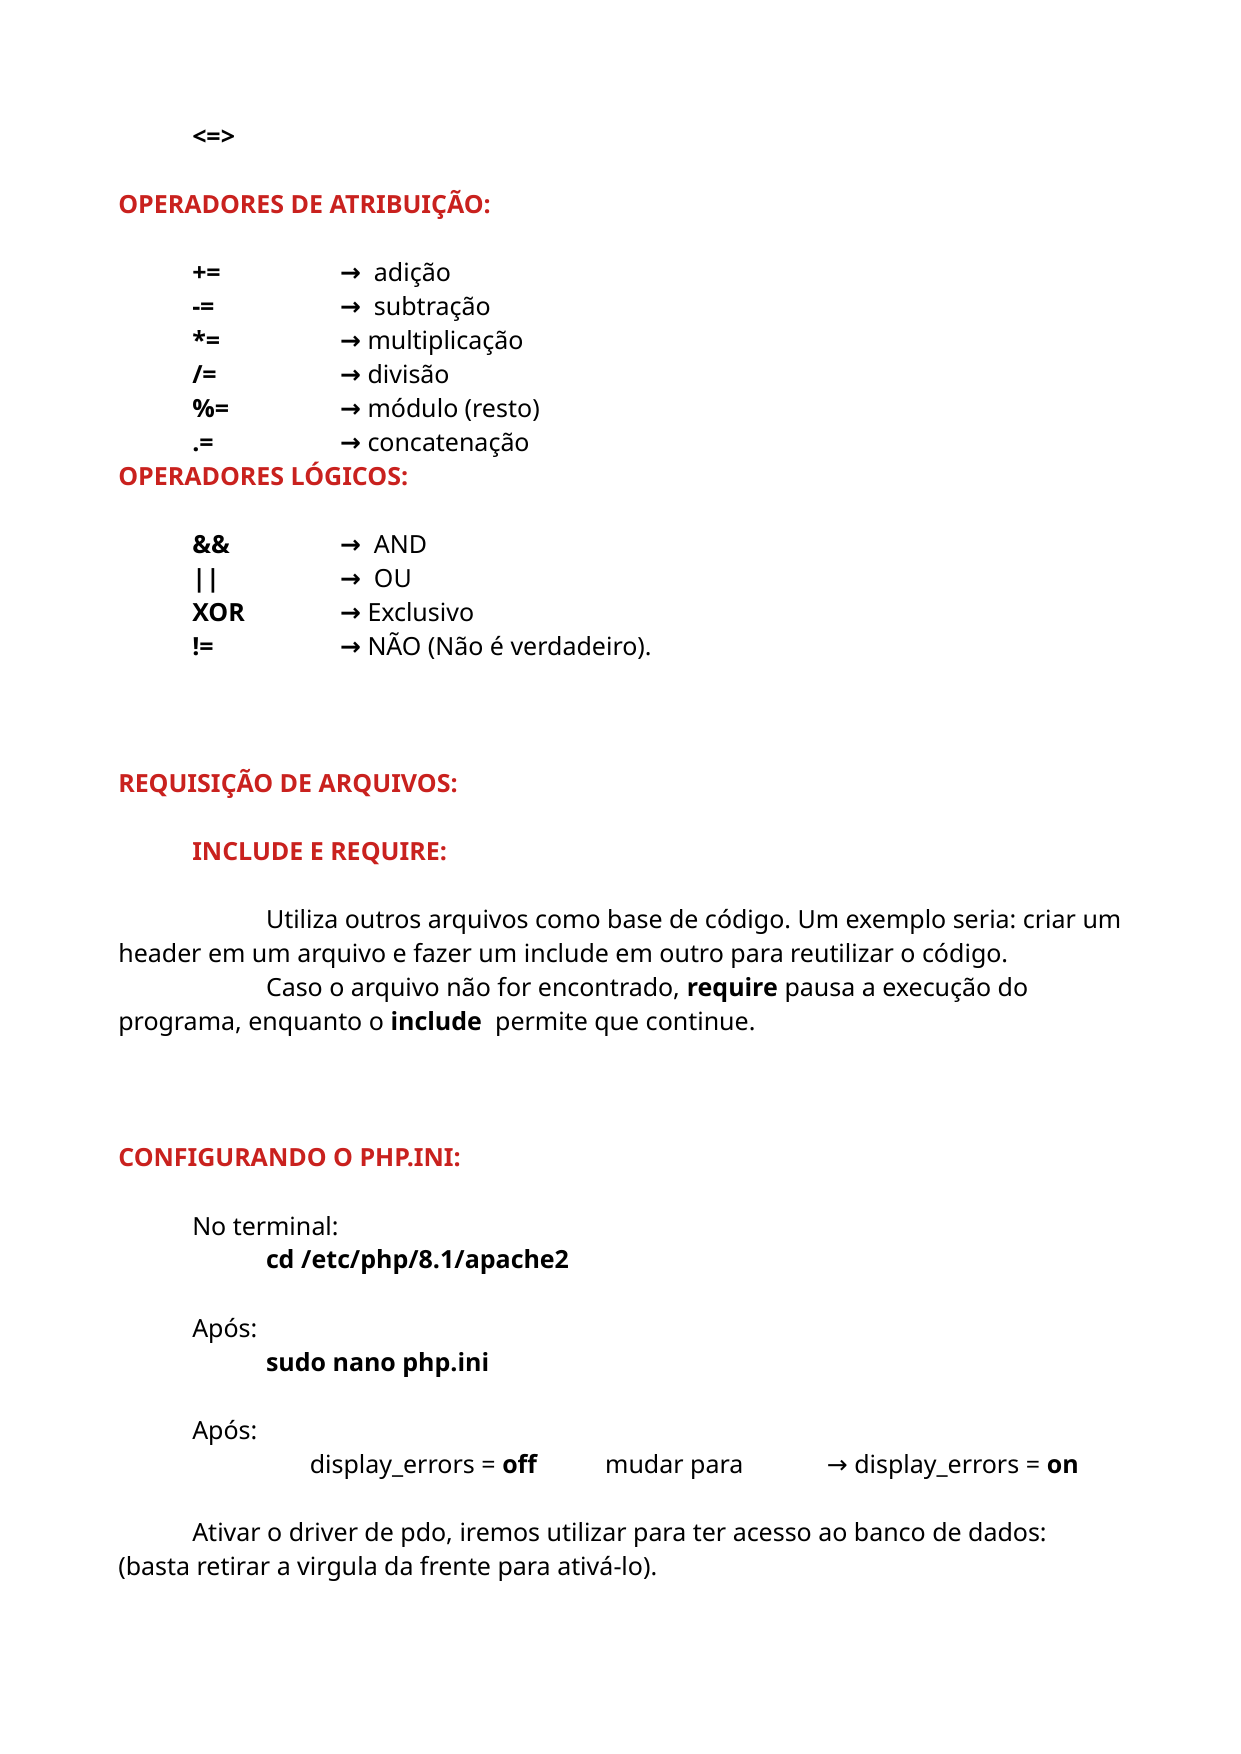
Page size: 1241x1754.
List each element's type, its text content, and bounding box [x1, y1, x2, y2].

text No terminal: [118, 1208, 1122, 1242]
text -= → subtração [118, 288, 1122, 322]
text Utiliza outros arquivos como base de código. Um exemplo seria: criar um header em um arquivo e fazer um include em outro para reutilizar o código. [118, 902, 1122, 970]
text INCLUDE E REQUIRE: [118, 833, 1122, 867]
text || → OU [118, 561, 1122, 595]
text Ativar o driver de pdo, iremos utilizar para ter acesso ao banco de dados: (basta retirar a virgula da frente para ativá-lo). [118, 1515, 1122, 1583]
text %= → módulo (resto) [118, 391, 1122, 425]
text Após: [118, 1310, 1122, 1344]
text && → AND [118, 527, 1122, 561]
text != → NÃO (Não é verdadeiro). [118, 629, 1122, 663]
text XOR → Exclusivo [118, 595, 1122, 629]
text Caso o arquivo não for encontrado, require pausa a execução do programa, enquanto o include permite que continue. [118, 970, 1122, 1038]
text *= → multiplicação [118, 322, 1122, 357]
text Após: [118, 1412, 1122, 1447]
text OPERADORES DE ATRIBUIÇÃO: [118, 186, 1122, 220]
text += → adição [118, 254, 1122, 288]
text .= → concatenação [118, 425, 1122, 459]
text REQUISIÇÃO DE ARQUIVOS: [118, 765, 1122, 799]
text cd /etc/php/8.1/apache2 [118, 1242, 1122, 1276]
text display_errors = off mudar para → display_errors = on [118, 1447, 1122, 1481]
text OPERADORES LÓGICOS: [118, 459, 1122, 493]
text <=> [118, 118, 1122, 152]
text sudo nano php.ini [118, 1344, 1122, 1378]
text /= → divisão [118, 357, 1122, 391]
text CONFIGURANDO O PHP.INI: [118, 1140, 1122, 1174]
